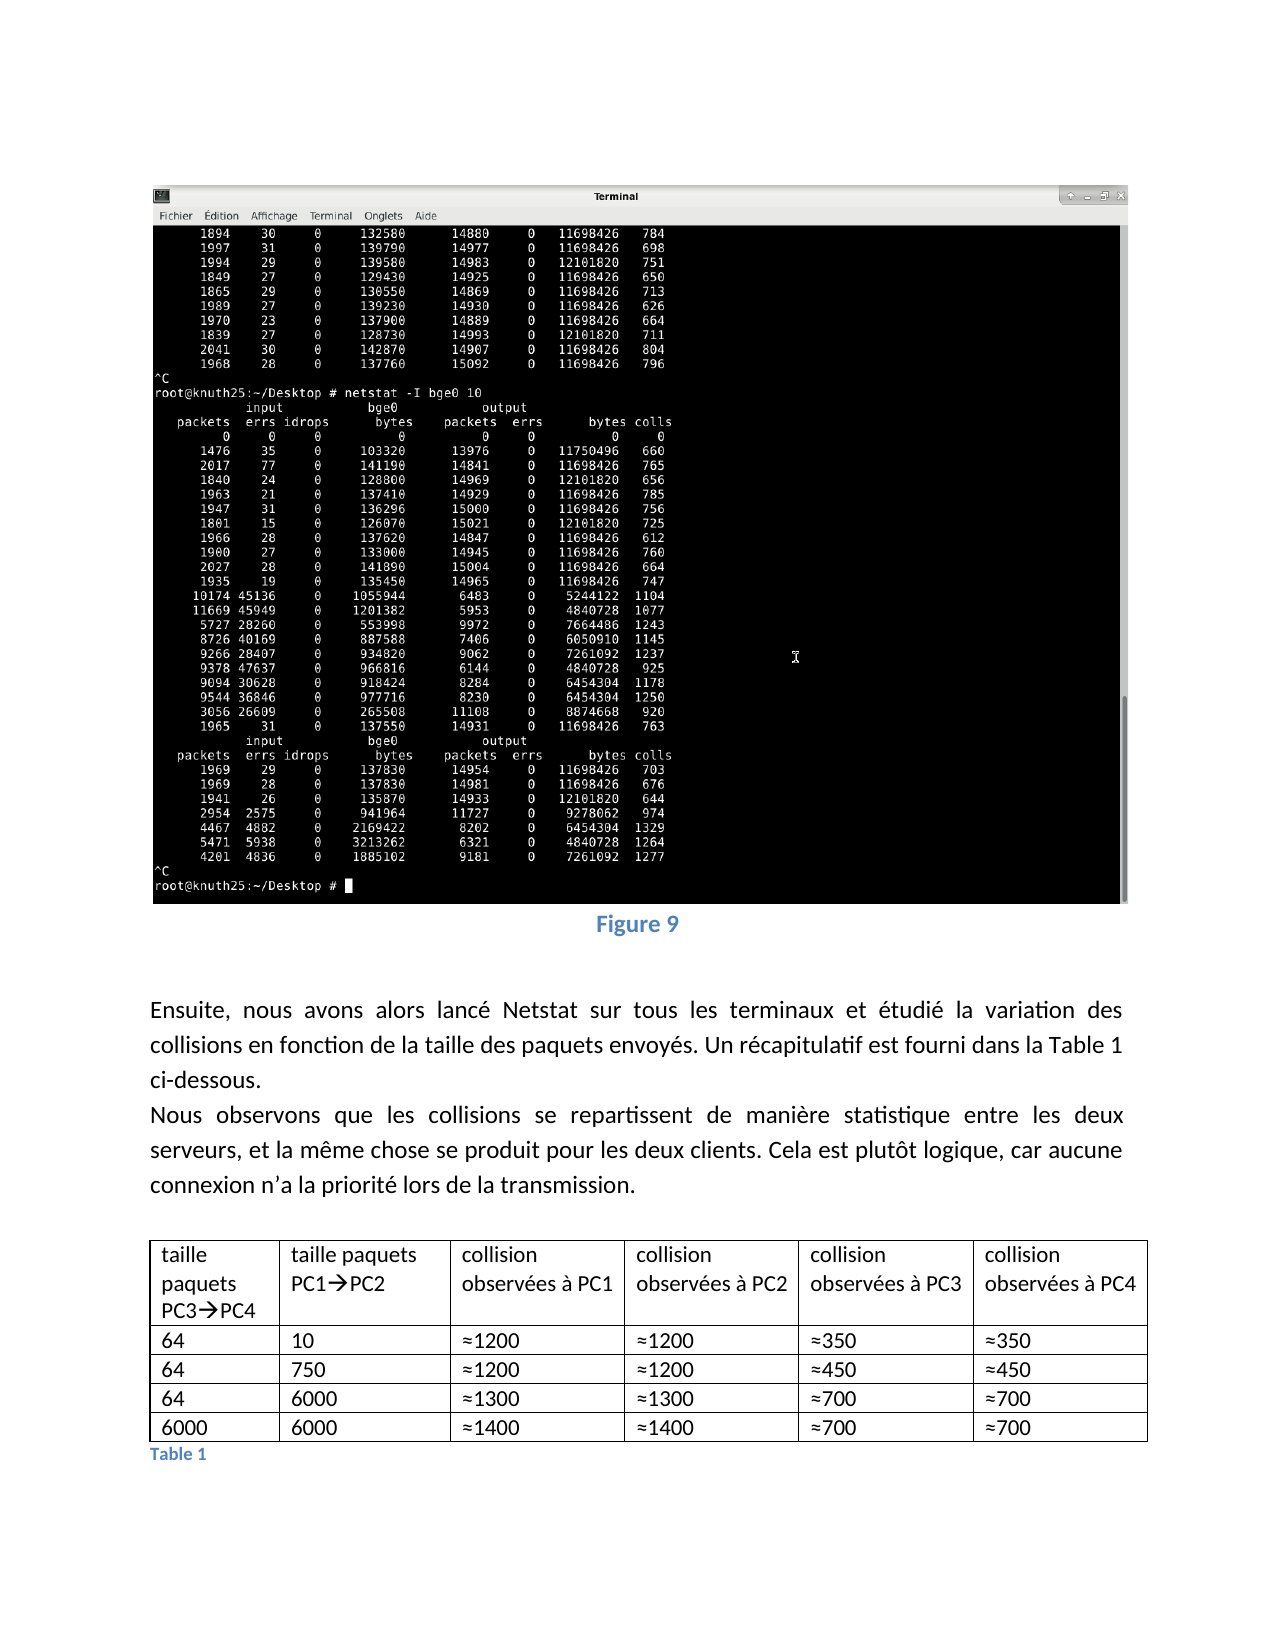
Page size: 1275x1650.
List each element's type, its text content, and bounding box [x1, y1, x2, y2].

table_cell ≈350 [799, 1326, 973, 1354]
table_header collision observées à PC2 [625, 1241, 798, 1325]
table_cell ≈1300 [625, 1384, 798, 1412]
text Nous observons que les collisions se repartissent de manière statistique entre les deux serveurs, et la même chose se produit pour les deux clients. Cela est plutôt logique, car aucune connexion n’a la priorité lors de la transmission. [150, 1099, 1125, 1200]
table_cell ≈1200 [451, 1355, 624, 1383]
table_cell ≈450 [799, 1355, 973, 1383]
table_cell ≈700 [974, 1413, 1147, 1441]
text Ensuite, nous avons alors lancé Netstat sur tous les terminaux et étudié la variation des collisions en fonction de la taille des paquets envoyés. Un récapitulatif est fourni dans la Table 1 ci-dessous. [150, 994, 1125, 1095]
table_cell 6000 [151, 1413, 279, 1441]
table_header collision observées à PC3 [799, 1241, 973, 1325]
table_cell ≈350 [974, 1326, 1147, 1354]
table_cell 750 [280, 1355, 450, 1383]
table_cell 10 [280, 1326, 450, 1354]
table_cell ≈1400 [625, 1413, 798, 1441]
table_cell ≈1400 [451, 1413, 624, 1441]
table_cell ≈1200 [625, 1326, 798, 1354]
table_cell 6000 [280, 1413, 450, 1441]
table_cell ≈450 [974, 1355, 1147, 1383]
table_header collision observées à PC4 [974, 1241, 1147, 1325]
text Table 1 [150, 1442, 1125, 1465]
table_cell 6000 [280, 1384, 450, 1412]
table_cell ≈700 [799, 1413, 973, 1441]
picture [153, 185, 1129, 904]
table_cell ≈1200 [451, 1326, 624, 1354]
table_cell 64 [151, 1384, 279, 1412]
table_cell ≈700 [799, 1384, 973, 1412]
table_cell ≈1200 [625, 1355, 798, 1383]
table_header collision observées à PC1 [451, 1241, 624, 1325]
table_cell ≈1300 [451, 1384, 624, 1412]
text Figure 9 [150, 908, 1125, 939]
table_header taille paquets PC3PC4 [151, 1241, 279, 1325]
table_cell 64 [151, 1355, 279, 1383]
table_header taille paquets PC1PC2 [280, 1241, 450, 1325]
table_cell 64 [151, 1326, 279, 1354]
table_cell ≈700 [974, 1384, 1147, 1412]
